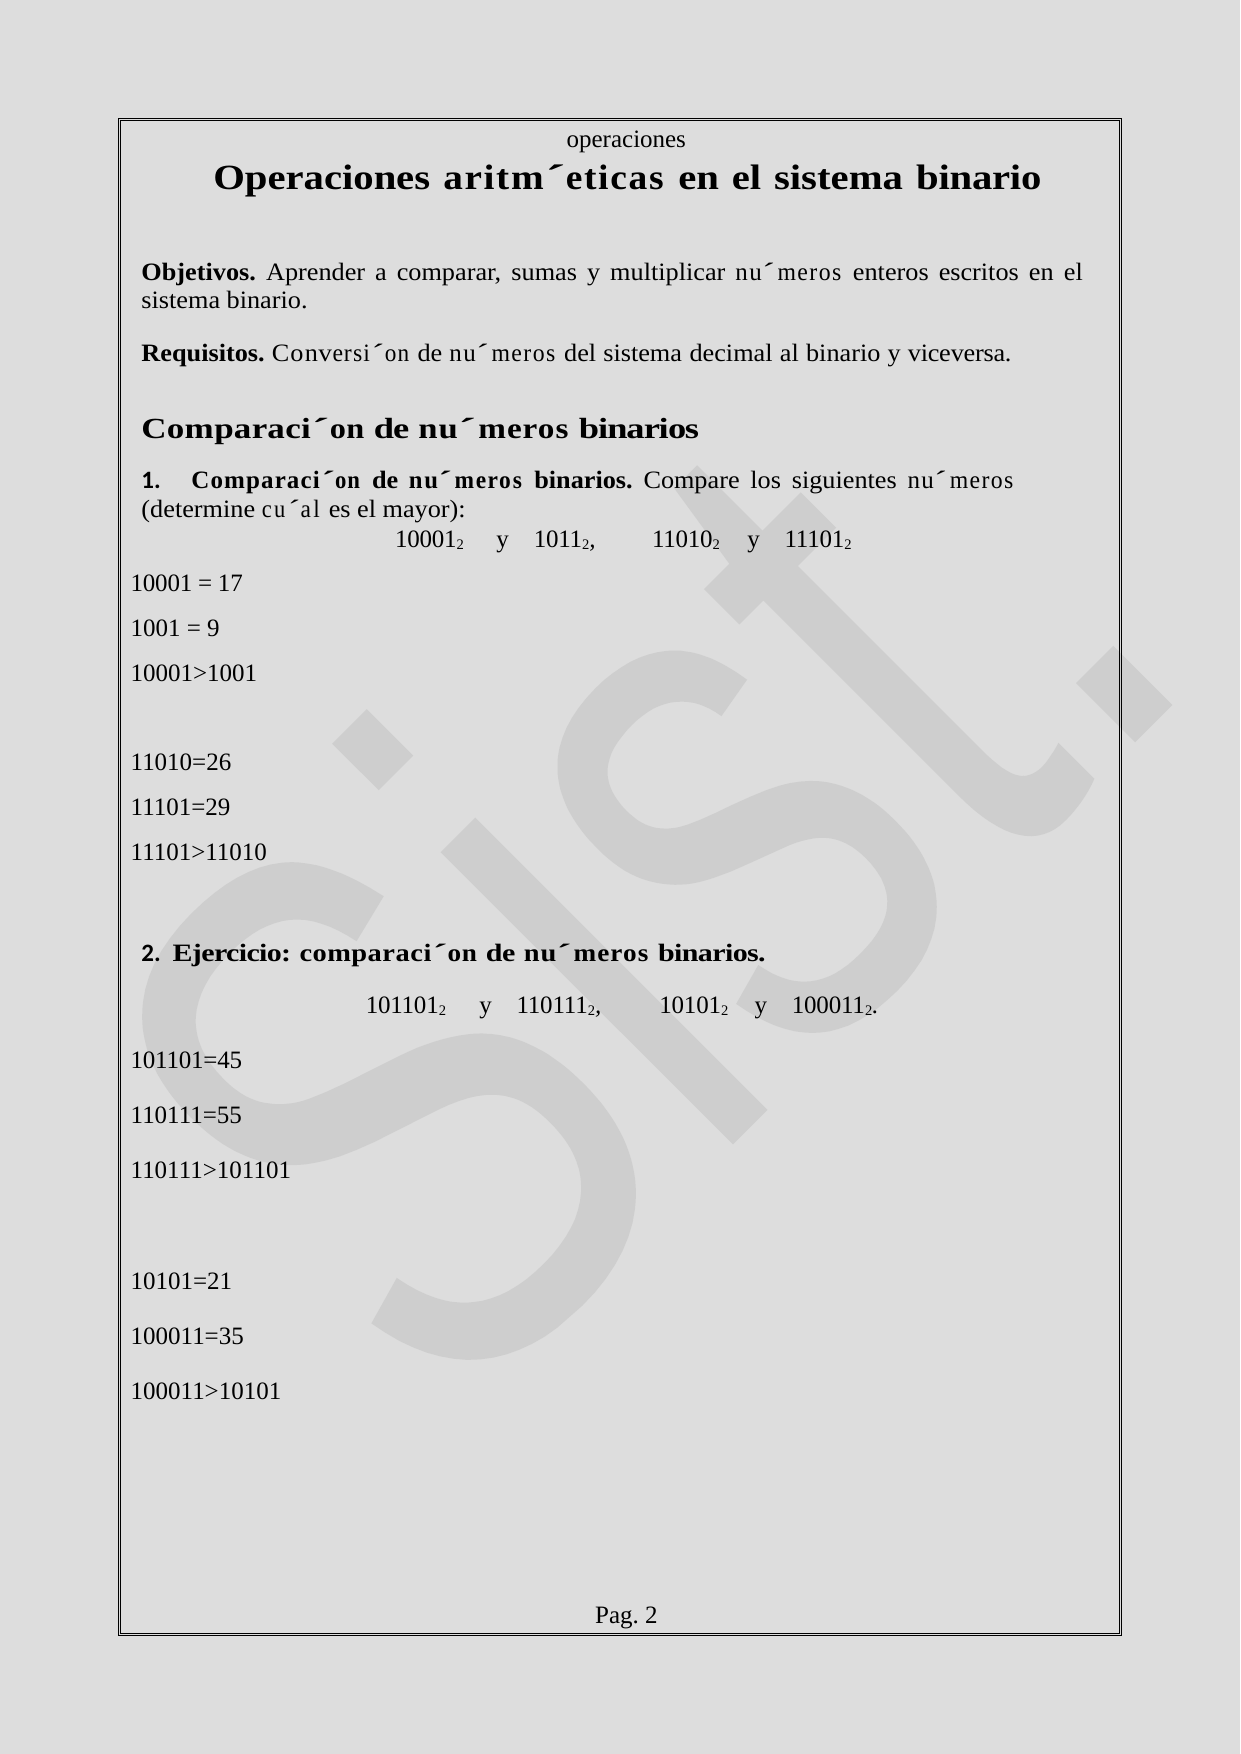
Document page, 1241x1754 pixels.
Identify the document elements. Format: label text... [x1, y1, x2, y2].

text [980, 747, 1055, 775]
text [631, 1155, 1116, 1184]
list Ejercicio: comparaci´on de nu´meros binarios. [917, 937, 1116, 968]
text 11010=26 [130, 747, 364, 777]
text [845, 612, 1116, 643]
text 110111>101101 [130, 1155, 580, 1184]
text Requisitos. Conversi´on de nu´meros del sistema decimal al binario y viceversa. [141, 338, 1116, 367]
text 11101>11010 [130, 836, 455, 866]
text [857, 791, 987, 821]
text 100012 y 10112, 110102 y 111012 [812, 523, 1116, 553]
text [801, 568, 1116, 598]
text 110111=55 [600, 1100, 716, 1129]
text [1067, 791, 1116, 821]
text 101101=45 [533, 1045, 661, 1074]
text 100011>10101 [130, 1376, 1116, 1405]
text [393, 747, 559, 777]
text [710, 657, 848, 687]
text 10101=21 [130, 1266, 540, 1294]
text [911, 836, 1116, 866]
list Comparaci´on de nu´meros binarios. Compare los siguientes nu´meros (determine cu´al es el mayor): [698, 465, 1105, 523]
text 100011=35 [130, 1321, 417, 1350]
text 10001>1001 [130, 657, 638, 687]
text [608, 747, 938, 777]
text 1011012 y 1101112, 101012 y 1000112. [649, 990, 755, 1018]
text Comparaci´on de nu´meros binarios [141, 411, 1116, 444]
text [595, 1266, 1116, 1294]
text 101101=45 [201, 1045, 421, 1074]
text [1064, 747, 1116, 777]
text 110111=55 [403, 1100, 555, 1129]
text [613, 791, 761, 821]
text [495, 836, 616, 866]
text 100012 y 10112, 110102 y 111012 [130, 523, 720, 553]
text [521, 1321, 1116, 1350]
text Objetivos. Aprender a comparar, sumas y multiplicar nu´meros enteros escritos en el sistema binario. [141, 258, 1116, 314]
text 110111=55 [750, 1100, 1116, 1129]
text 1001 = 9 [130, 612, 804, 643]
list Ejercicio: comparaci´on de nu´meros binarios. [218, 937, 555, 968]
text 1011012 y 1101112, 101012 y 1000112. [865, 990, 1116, 1018]
list Ejercicio: comparaci´on de nu´meros binarios. [596, 937, 873, 968]
text 110111=55 [130, 1100, 202, 1129]
text [890, 657, 1101, 687]
text 101101=45 [130, 1045, 156, 1074]
list Comparaci´on de nu´meros binarios. Compare los siguientes nu´meros (determine cu´al es el mayor): [141, 465, 698, 523]
title Operaciones aritm´eticas en el sistema binario [213, 156, 1116, 197]
text 1011012 y 1101112, 101012 y 1000112. [196, 990, 605, 1018]
text [746, 838, 871, 866]
text 10001 = 17 [130, 568, 724, 598]
text 11101=29 [130, 791, 574, 821]
text 101101=45 [704, 1045, 1116, 1074]
